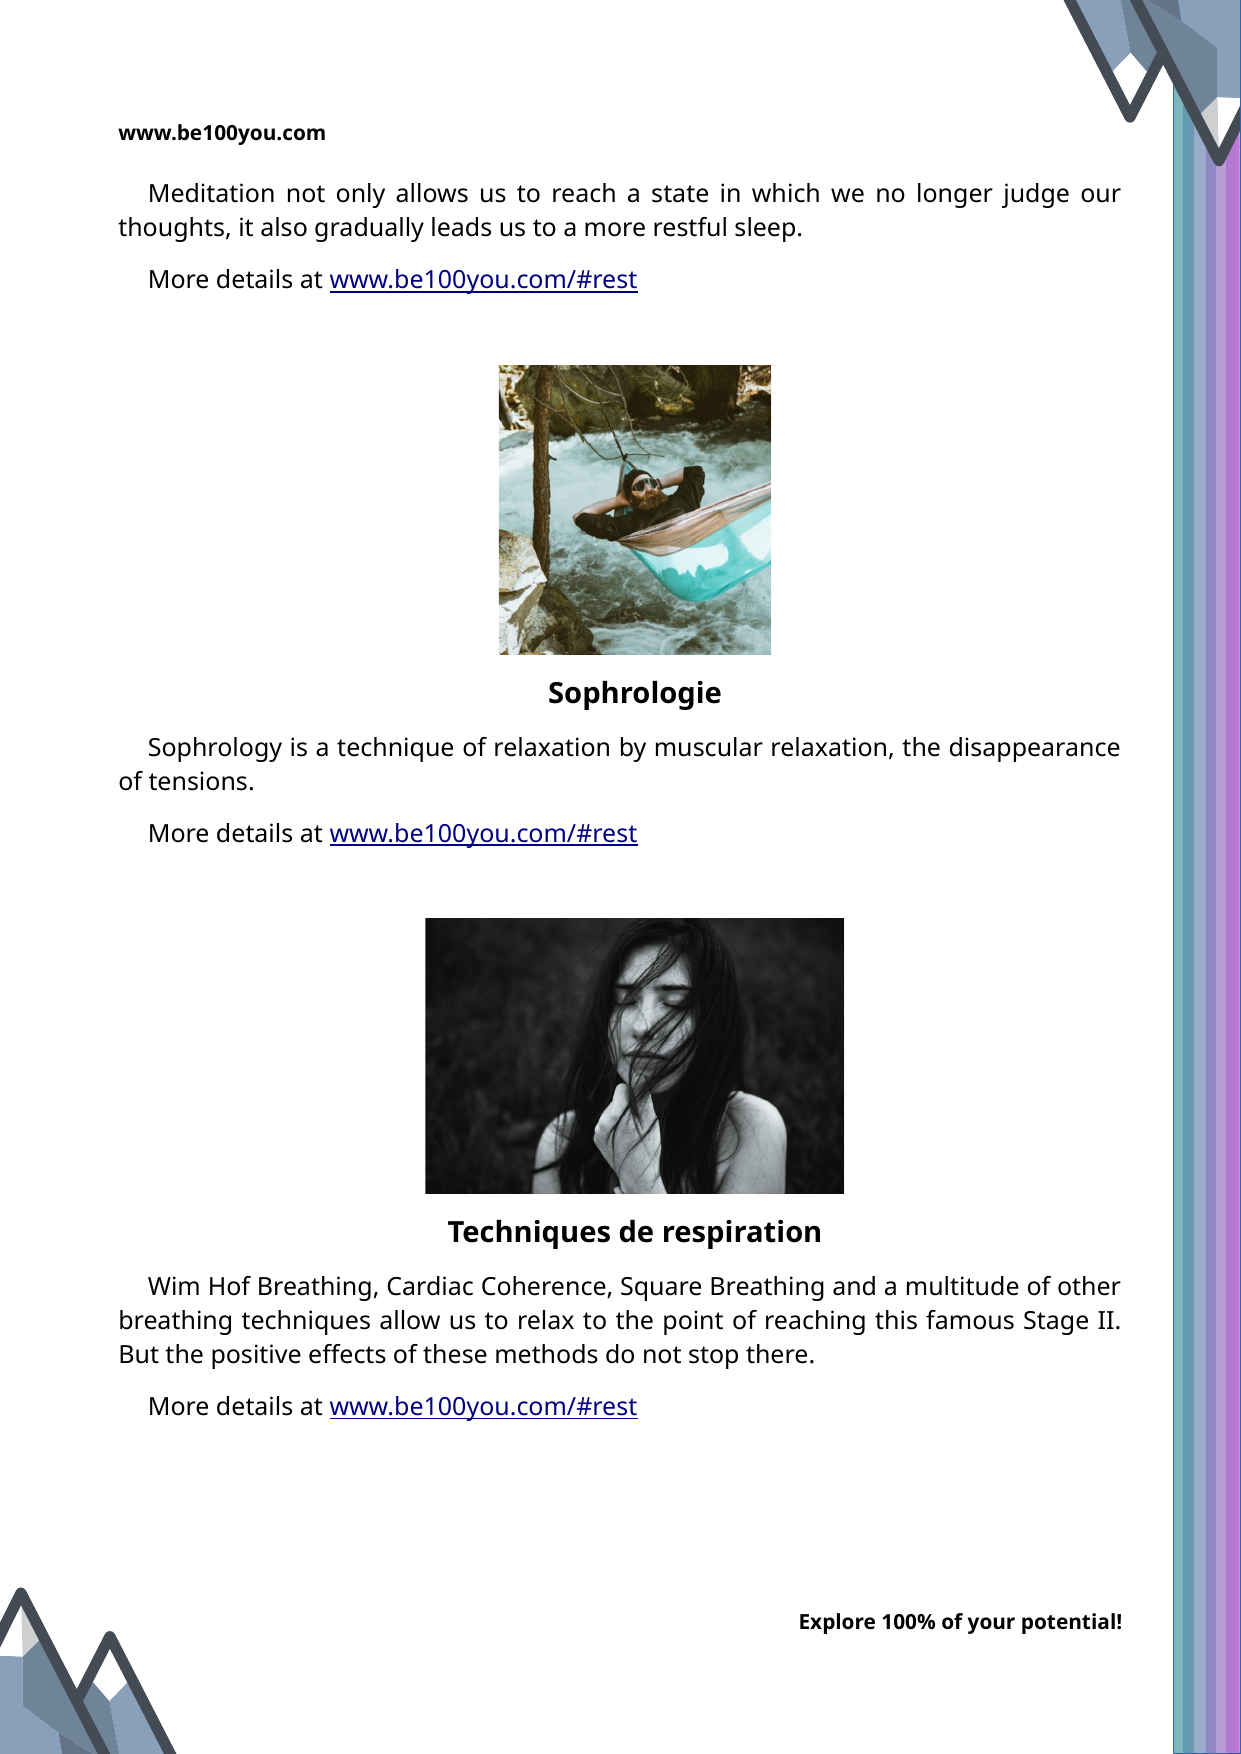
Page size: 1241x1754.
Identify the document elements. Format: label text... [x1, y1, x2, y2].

text More details at www.be100you.com/#rest [118, 815, 1122, 849]
text Sophrology is a technique of relaxation by muscular relaxation, the disappearance of tensions. [118, 729, 1122, 798]
picture [425, 918, 845, 1194]
text More details at www.be100you.com/#rest [118, 262, 1122, 296]
text Sophrologie [118, 672, 1122, 712]
text More details at www.be100you.com/#rest [118, 1389, 1122, 1423]
text Techniques de respiration [118, 1212, 1122, 1251]
text Meditation not only allows us to reach a state in which we no longer judge our thoughts, it also gradually leads us to a more restful sleep. [118, 176, 1122, 244]
text Wim Hof Breathing, Cardiac Coherence, Square Breathing and a multitude of other breathing techniques allow us to relax to the point of reaching this famous Stage II. But the positive effects of these methods do not stop there. [118, 1269, 1122, 1371]
picture [498, 365, 772, 655]
